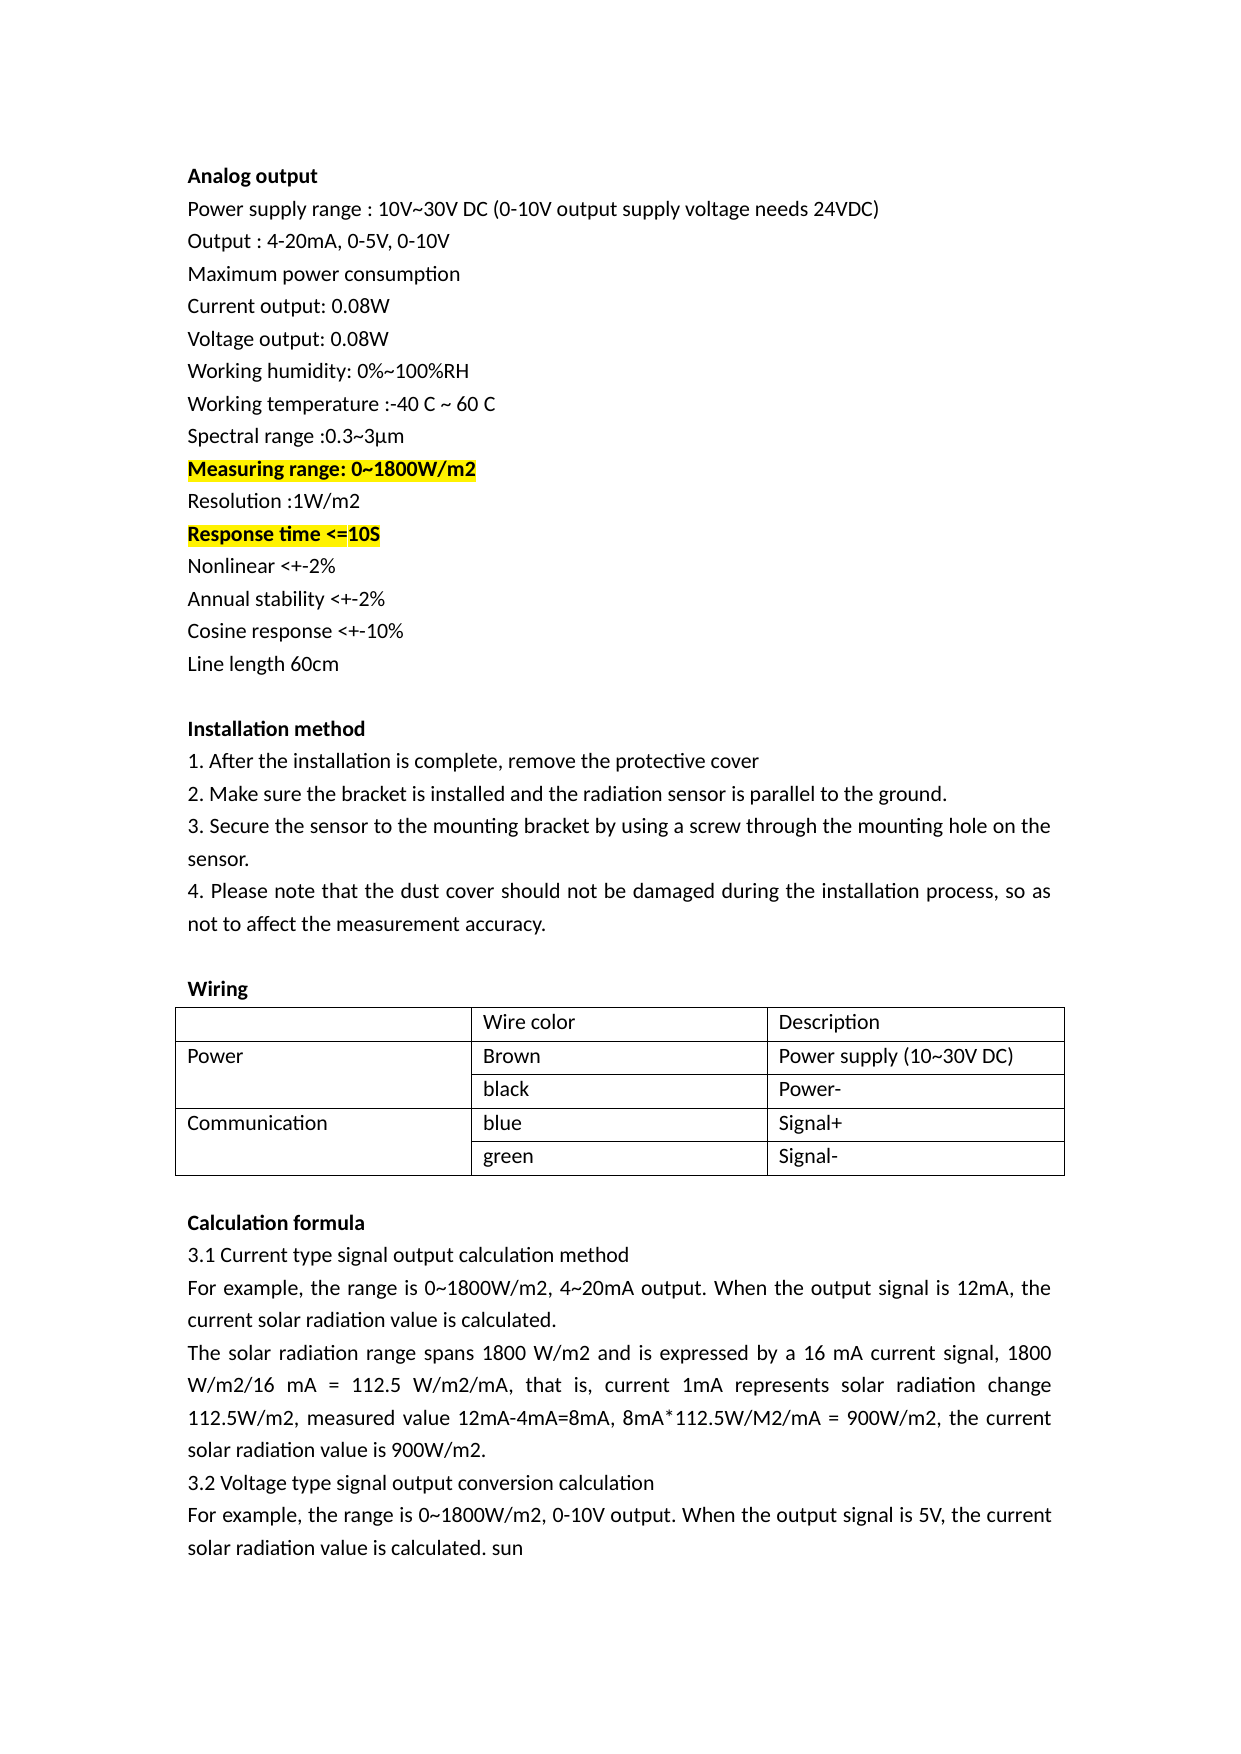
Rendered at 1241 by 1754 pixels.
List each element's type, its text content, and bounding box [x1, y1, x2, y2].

text 3.2 Voltage type signal output conversion calculation [187, 1468, 1053, 1501]
table_cell Signal- [768, 1142, 1064, 1175]
text Working temperature :-40 C ~ 60 C [187, 389, 1053, 422]
text Calculation formula [187, 1208, 1053, 1241]
text Cosine response <+-10% [187, 617, 1053, 649]
text 2. Make sure the bracket is installed and the radiation sensor is parallel to the ground. [187, 779, 1053, 812]
text Spectral range :0.3~3μm [187, 422, 1053, 454]
text 4. Please note that the dust cover should not be damaged during the installation process, so as not to affect the measurement accuracy. [187, 877, 1053, 942]
table_cell blue [472, 1109, 767, 1141]
text 3. Secure the sensor to the mounting bracket by using a screw through the mounting hole on the sensor. [187, 812, 1053, 877]
text Output : 4-20mA, 0-5V, 0-10V [187, 227, 1053, 259]
text Working humidity: 0%~100%RH [187, 357, 1053, 389]
text The solar radiation range spans 1800 W/m2 and is expressed by a 16 mA current signal, 1800 W/m2/16 mA = 112.5 W/m2/mA, that is, current 1mA represents solar radiation change 112.5W/m2, measured value 12mA-4mA=8mA, 8mA*112.5W/M2/mA = 900W/m2, the current solar radiation value is 900W/m2. [187, 1338, 1053, 1468]
table_cell Power- [768, 1075, 1064, 1108]
text Measuring range: 0~1800W/m2 [187, 454, 1053, 487]
text Analog output [187, 162, 1053, 194]
text For example, the range is 0~1800W/m2, 4~20mA output. When the output signal is 12mA, the current solar radiation value is calculated. [187, 1273, 1053, 1338]
text 1. After the installation is complete, remove the protective cover [187, 747, 1053, 779]
table_cell green [472, 1142, 767, 1175]
table_cell Power supply (10~30V DC) [768, 1042, 1064, 1074]
table_header [176, 1008, 471, 1041]
text Response time <=10S [187, 519, 1053, 552]
text Line length 60cm [187, 649, 1053, 682]
text Resolution :1W/m2 [187, 487, 1053, 519]
text For example, the range is 0~1800W/m2, 0-10V output. When the output signal is 5V, the current solar radiation value is calculated. sun [187, 1501, 1053, 1566]
text Installation method [187, 714, 1053, 747]
table_header Description [768, 1008, 1064, 1041]
table_cell Brown [472, 1042, 767, 1074]
table_cell Power [176, 1042, 471, 1108]
text Nonlinear <+-2% [187, 552, 1053, 584]
table_cell Signal+ [768, 1109, 1064, 1141]
text Annual stability <+-2% [187, 584, 1053, 617]
text Power supply range : 10V~30V DC (0-10V output supply voltage needs 24VDC) [187, 194, 1053, 227]
text Current output: 0.08W [187, 292, 1053, 324]
text Voltage output: 0.08W [187, 324, 1053, 357]
text Maximum power consumption [187, 259, 1053, 292]
table_cell Communication [176, 1109, 471, 1175]
text 3.1 Current type signal output calculation method [187, 1241, 1053, 1273]
table_cell black [472, 1075, 767, 1108]
text Wiring [187, 974, 1053, 1007]
table_header Wire color [472, 1008, 767, 1041]
